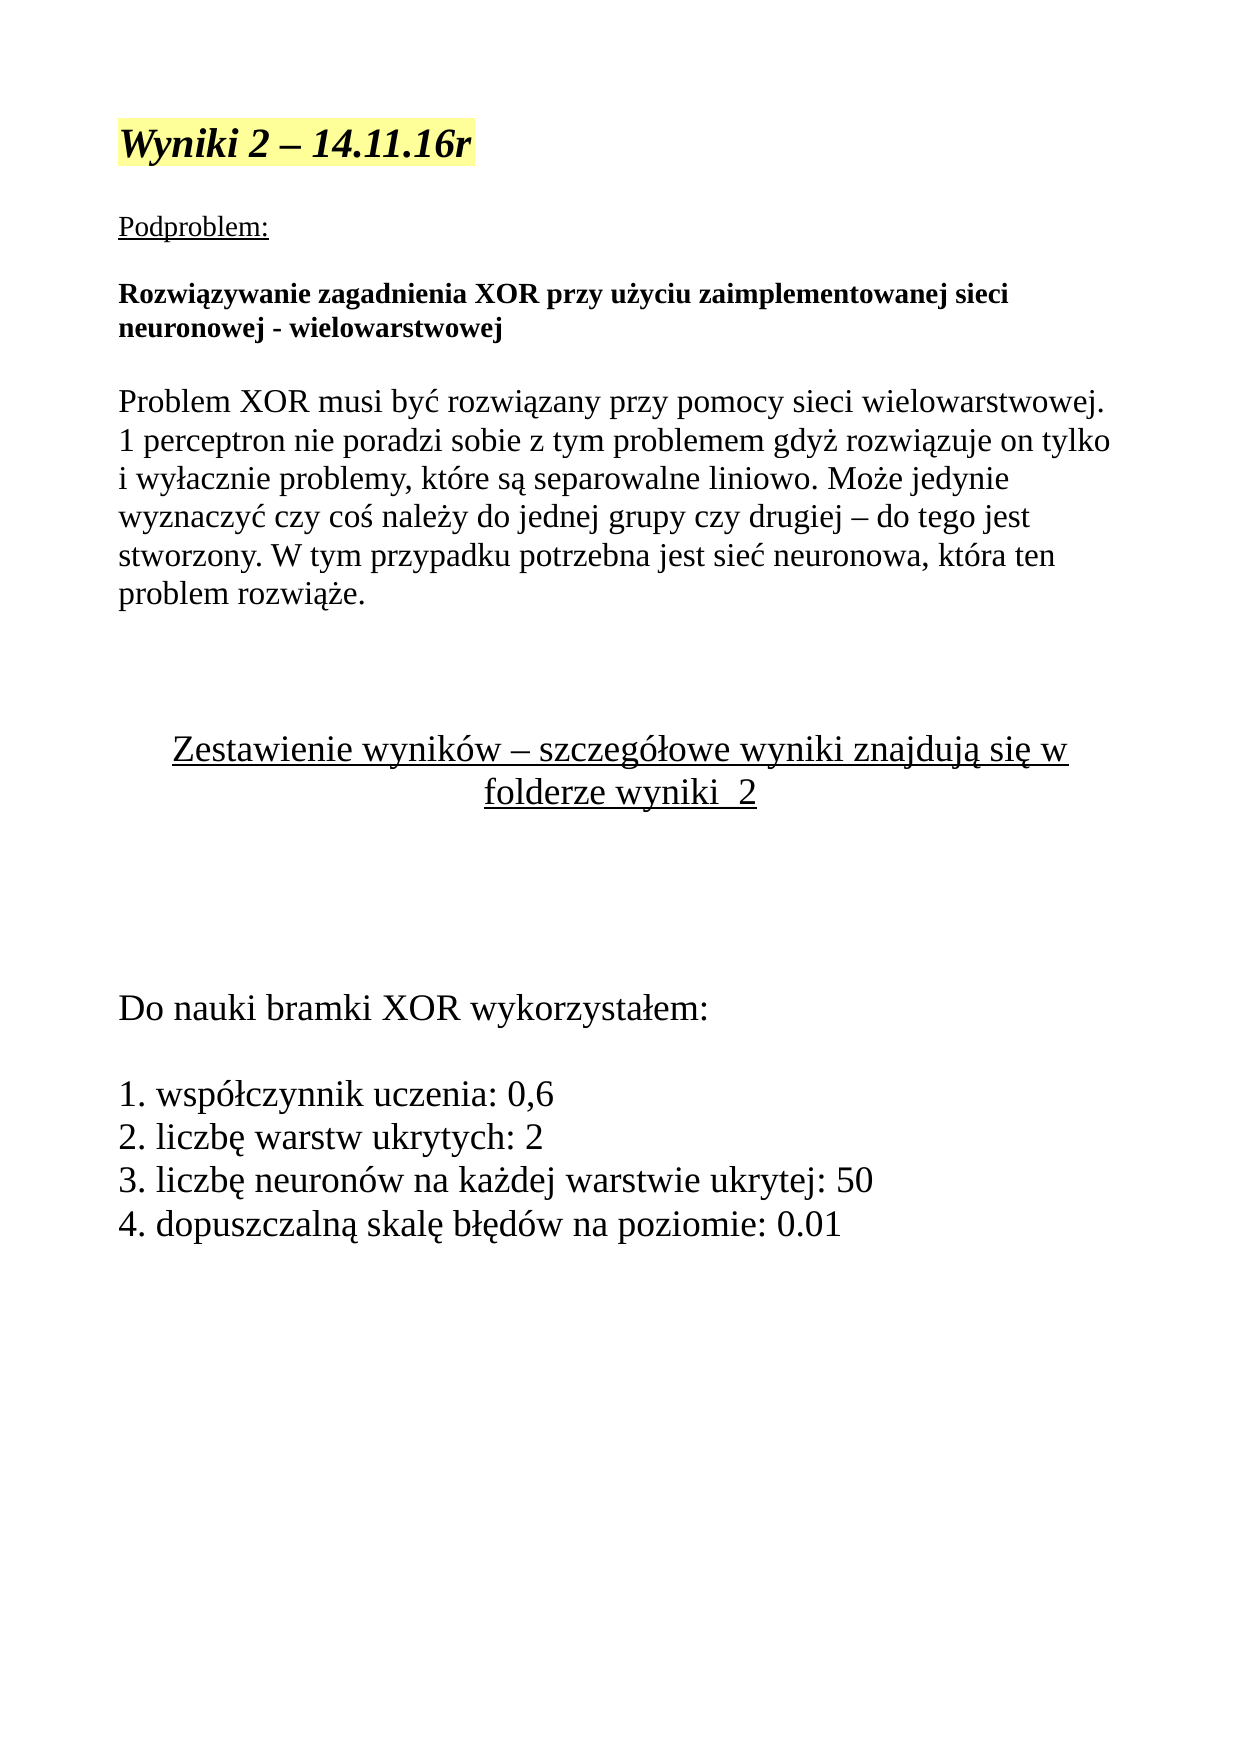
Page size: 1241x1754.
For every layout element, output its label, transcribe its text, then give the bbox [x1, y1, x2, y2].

text 2. liczbę warstw ukrytych: 2 [118, 1115, 1122, 1158]
text Rozwiązywanie zagadnienia XOR przy użyciu zaimplementowanej sieci neuronowej - wielowarstwowej [118, 276, 1122, 343]
text Wyniki 2 – 14.11.16r [118, 118, 1122, 166]
text Problem XOR musi być rozwiązany przy pomocy sieci wielowarstwowej. 1 perceptron nie poradzi sobie z tym problemem gdyż rozwiązuje on tylko i wyłacznie problemy, które są separowalne liniowo. Może jedynie wyznaczyć czy coś należy do jednej grupy czy drugiej – do tego jest stworzony. W tym przypadku potrzebna jest sieć neuronowa, która ten problem rozwiąże. [118, 382, 1122, 612]
text 1. współczynnik uczenia: 0,6 [118, 1072, 1122, 1115]
text 4. dopuszczalną skalę błędów na poziomie: 0.01 [118, 1201, 1122, 1244]
text Zestawienie wyników – szczegółowe wyniki znajdują się w folderze wyniki_2 [118, 727, 1122, 813]
text 3. liczbę neuronów na każdej warstwie ukrytej: 50 [118, 1158, 1122, 1201]
text Do nauki bramki XOR wykorzystałem: [118, 985, 1122, 1028]
text Podproblem: [118, 209, 1122, 243]
